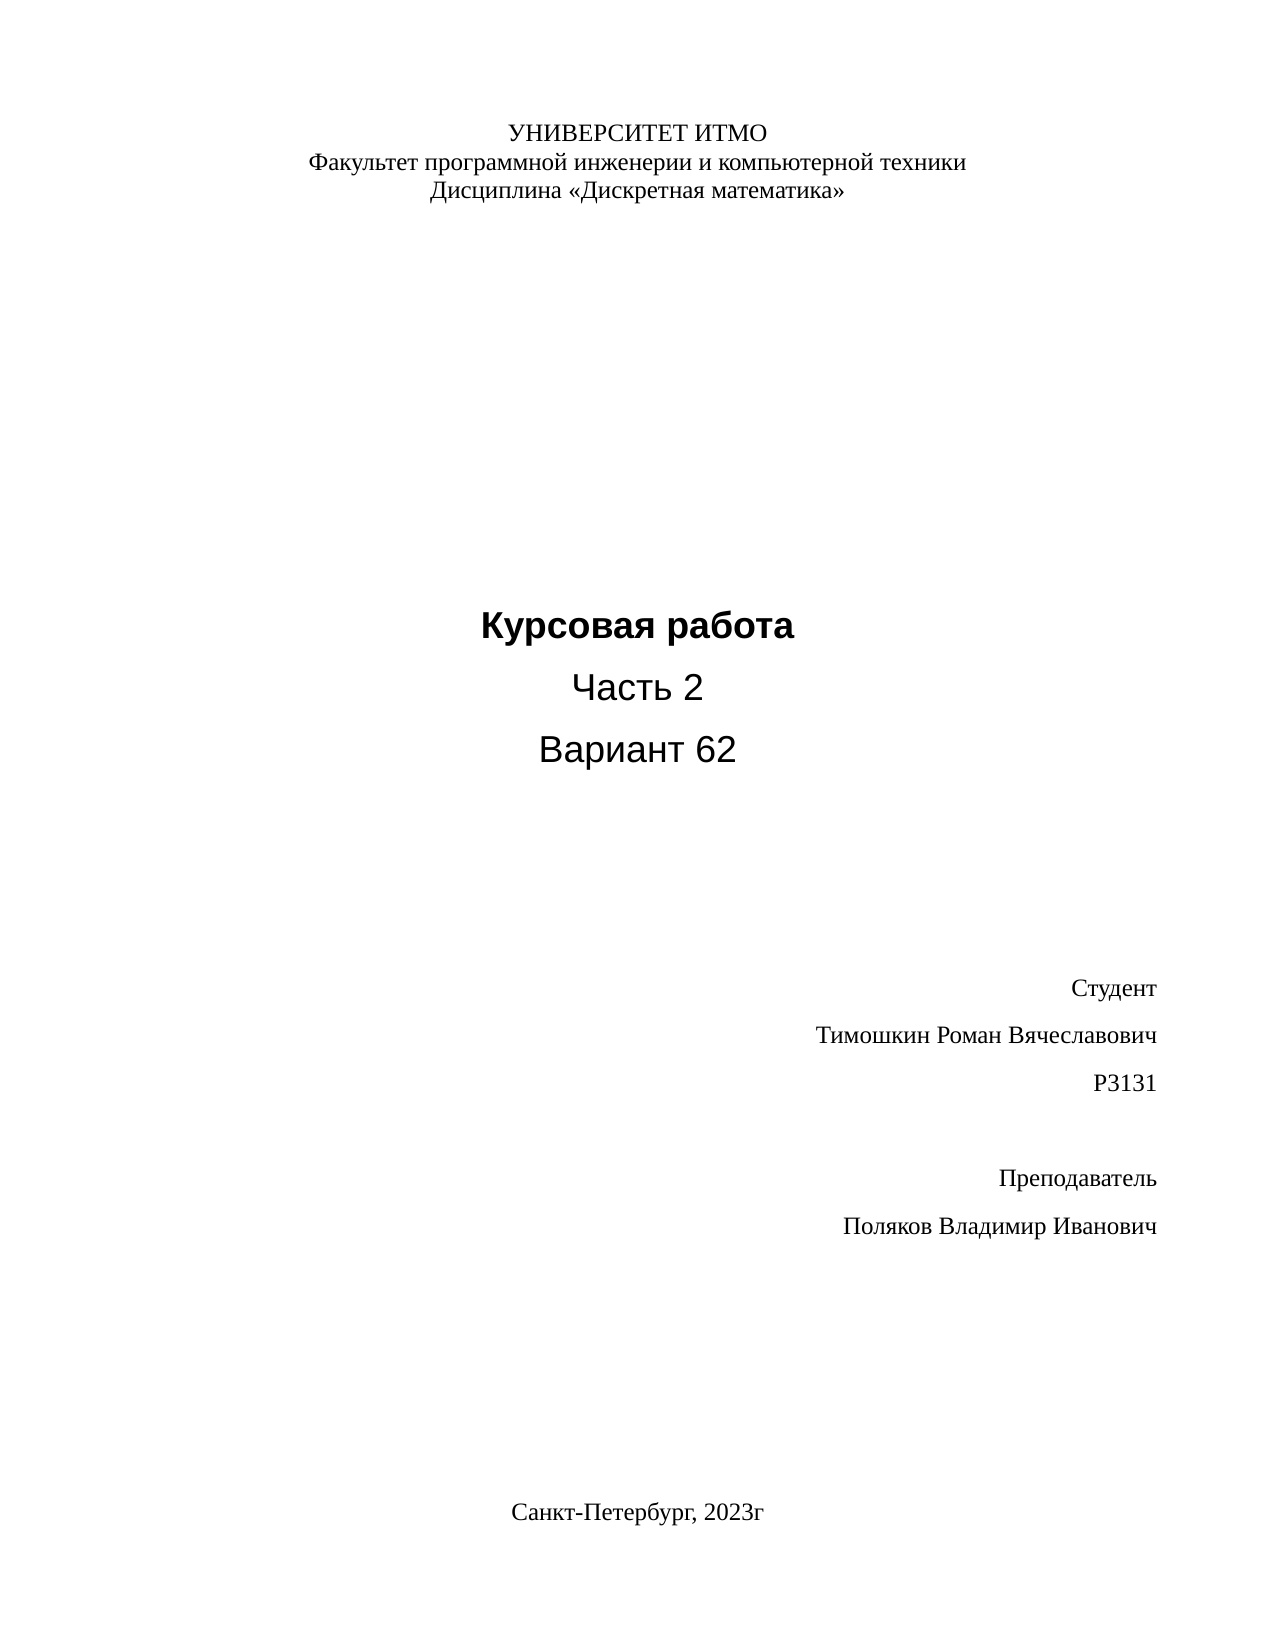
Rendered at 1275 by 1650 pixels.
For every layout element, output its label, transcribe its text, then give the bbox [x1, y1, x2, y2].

text Тимошкин Роман Вячеславович [118, 1021, 1157, 1049]
text Студент [118, 973, 1157, 1002]
subtitle Часть 2 [118, 665, 1157, 708]
text P3131 [118, 1068, 1157, 1097]
subtitle Вариант 62 [118, 727, 1157, 770]
text Факультет программной инженерии и компьютерной техники [118, 147, 1157, 176]
text УНИВЕРСИТЕТ ИТМО [118, 118, 1157, 147]
text Санкт-Петербург, 2023г [118, 1497, 1157, 1525]
text Поляков Владимир Иванович [118, 1211, 1157, 1240]
subtitle Курсовая работа [118, 603, 1157, 646]
text Дисциплина «Дискретная математика» [118, 176, 1157, 204]
text Преподаватель [118, 1163, 1157, 1192]
